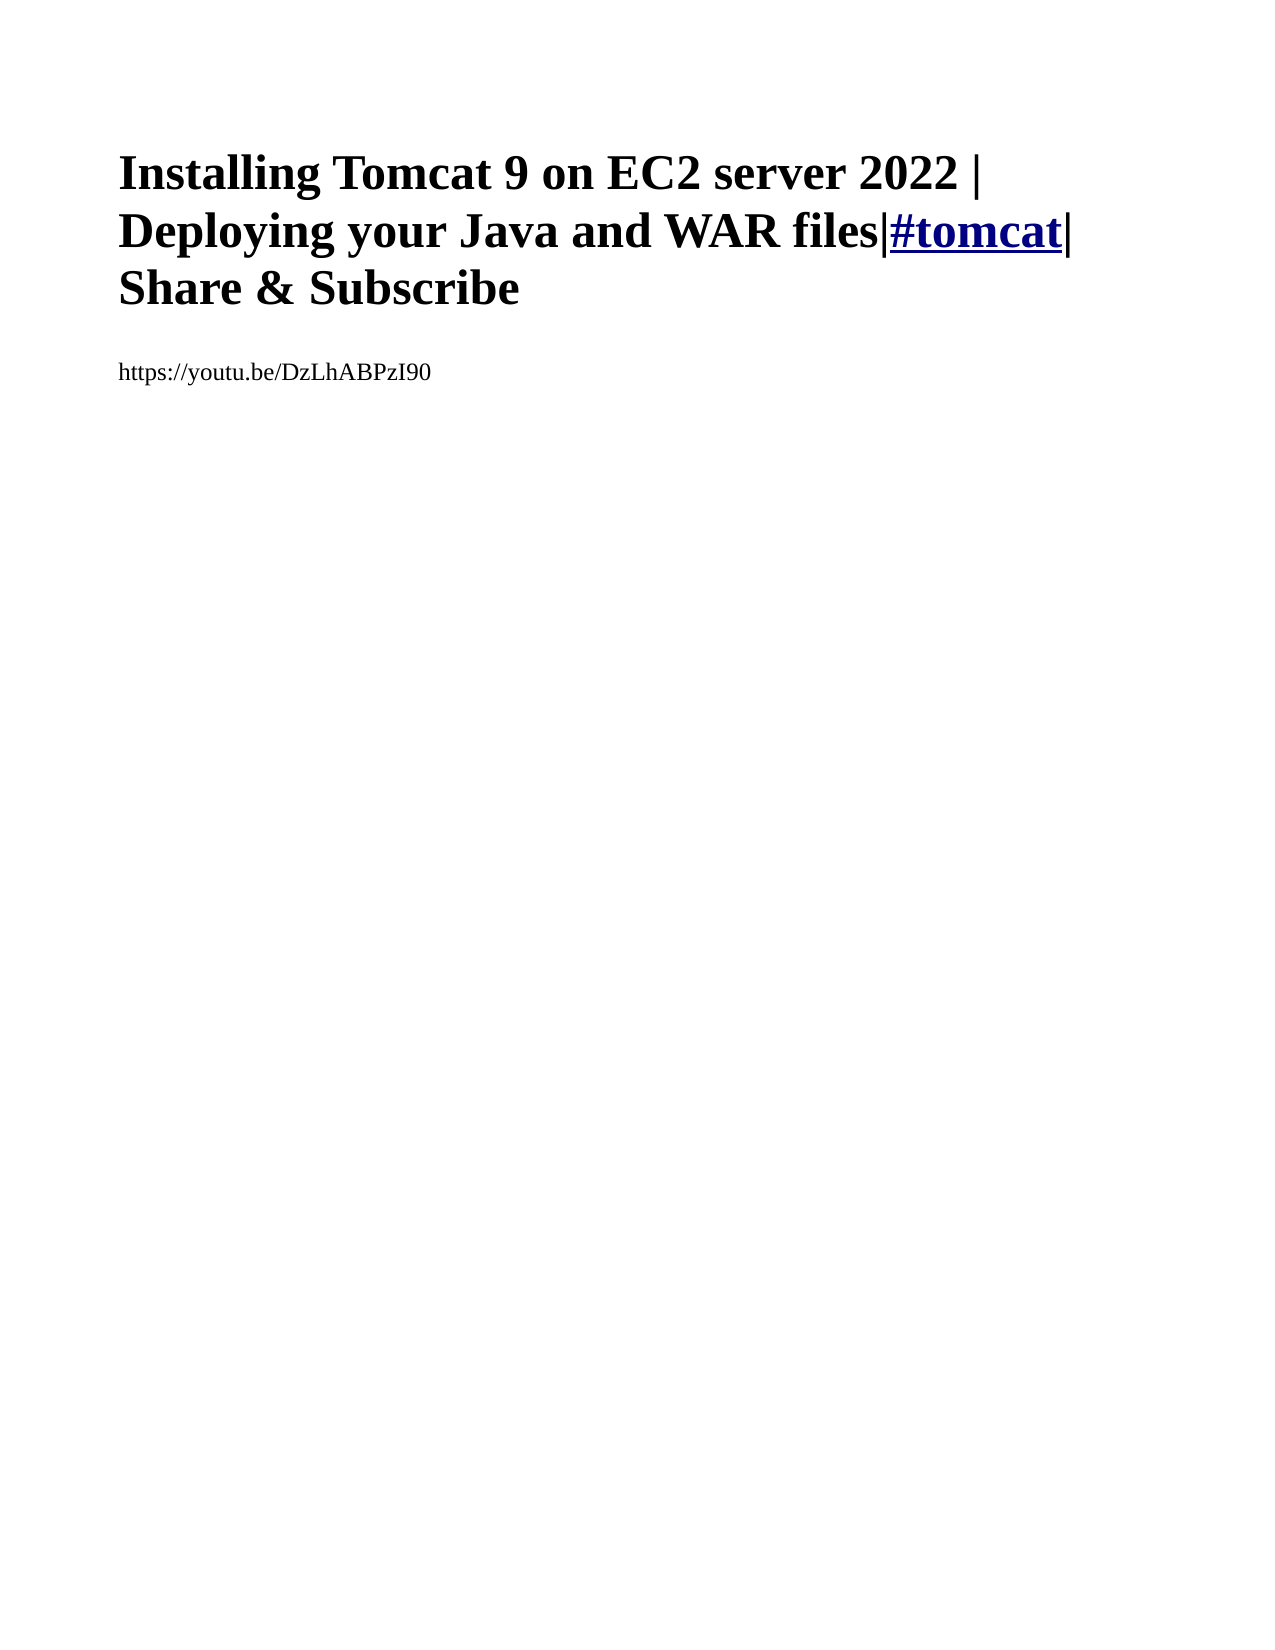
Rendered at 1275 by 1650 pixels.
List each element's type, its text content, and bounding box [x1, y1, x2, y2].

text https://youtu.be/DzLhABPzI90 [118, 357, 1157, 386]
subtitle Installing Tomcat 9 on EC2 server 2022 | Deploying your Java and WAR files|#tomcat|Share & Subscribe [118, 143, 1157, 316]
